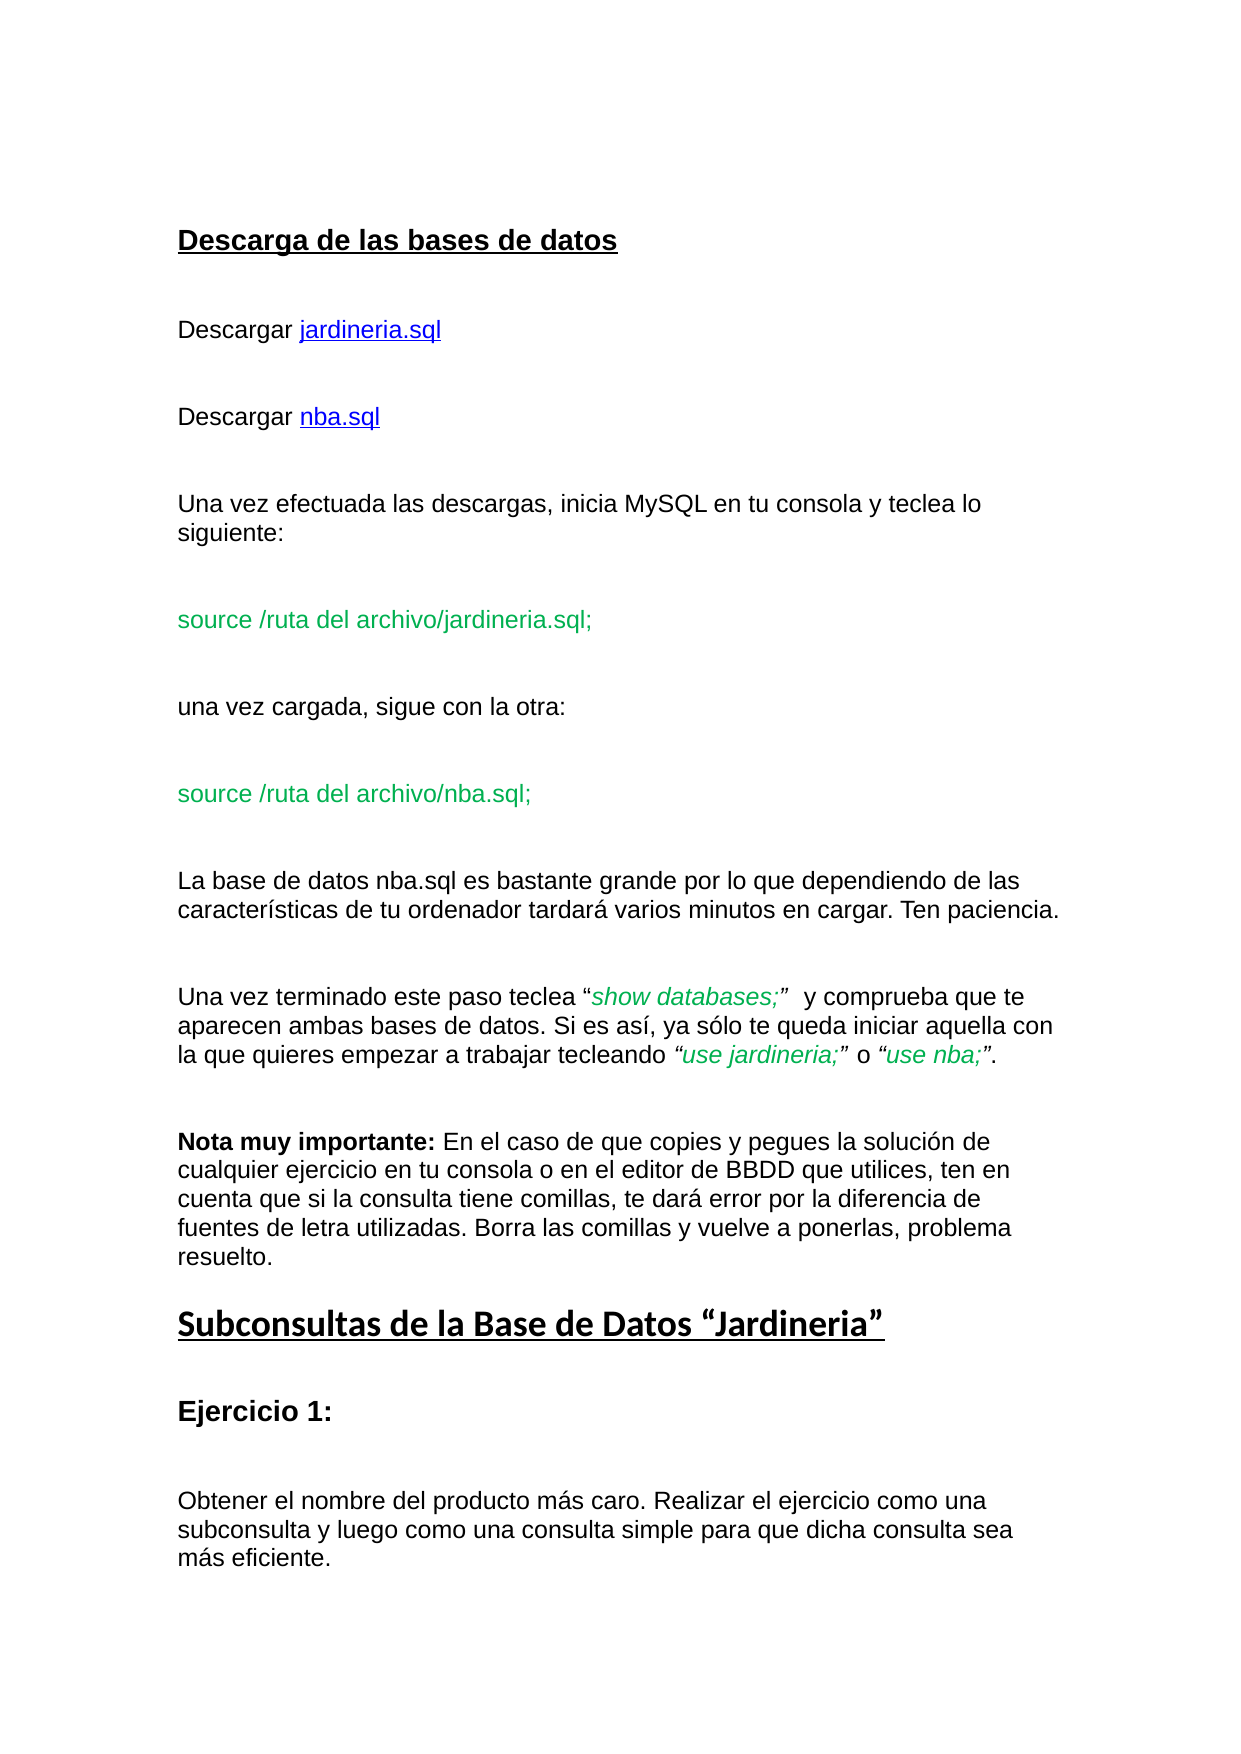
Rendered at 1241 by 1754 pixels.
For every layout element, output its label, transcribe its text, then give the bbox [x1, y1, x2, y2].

text Una vez terminado este paso teclea “show databases;” y comprueba que te aparecen ambas bases de datos. Si es así, ya sólo te queda iniciar aquella con la que quieres empezar a trabajar tecleando “use jardineria;” o “use nba;”. [177, 982, 1063, 1068]
text La base de datos nba.sql es bastante grande por lo que dependiendo de las características de tu ordenador tardará varios minutos en cargar. Ten paciencia. [177, 866, 1063, 924]
text Una vez efectuada las descargas, inicia MySQL en tu consola y teclea lo siguiente: [177, 489, 1063, 547]
text una vez cargada, sigue con la otra: [177, 692, 1063, 721]
text source /ruta del archivo/jardineria.sql; [177, 605, 1063, 634]
text Descargar jardineria.sql [177, 315, 1063, 344]
text Ejercicio 1: [177, 1394, 1063, 1427]
text Descarga de las bases de datos [177, 223, 1063, 257]
text source /ruta del archivo/nba.sql; [177, 779, 1063, 808]
text Descargar nba.sql [177, 402, 1063, 431]
text Nota muy importante: En el caso de que copies y pegues la solución de cualquier ejercicio en tu consola o en el editor de BBDD que utilices, ten en cuenta que si la consulta tiene comillas, te dará error por la diferencia de fuentes de letra utilizadas. Borra las comillas y vuelve a ponerlas, problema resuelto. [177, 1127, 1063, 1270]
text Obtener el nombre del producto más caro. Realizar el ejercicio como una subconsulta y luego como una consulta simple para que dicha consulta sea más eficiente. [177, 1486, 1063, 1572]
text Subconsultas de la Base de Datos “Jardineria” [177, 1299, 1063, 1345]
